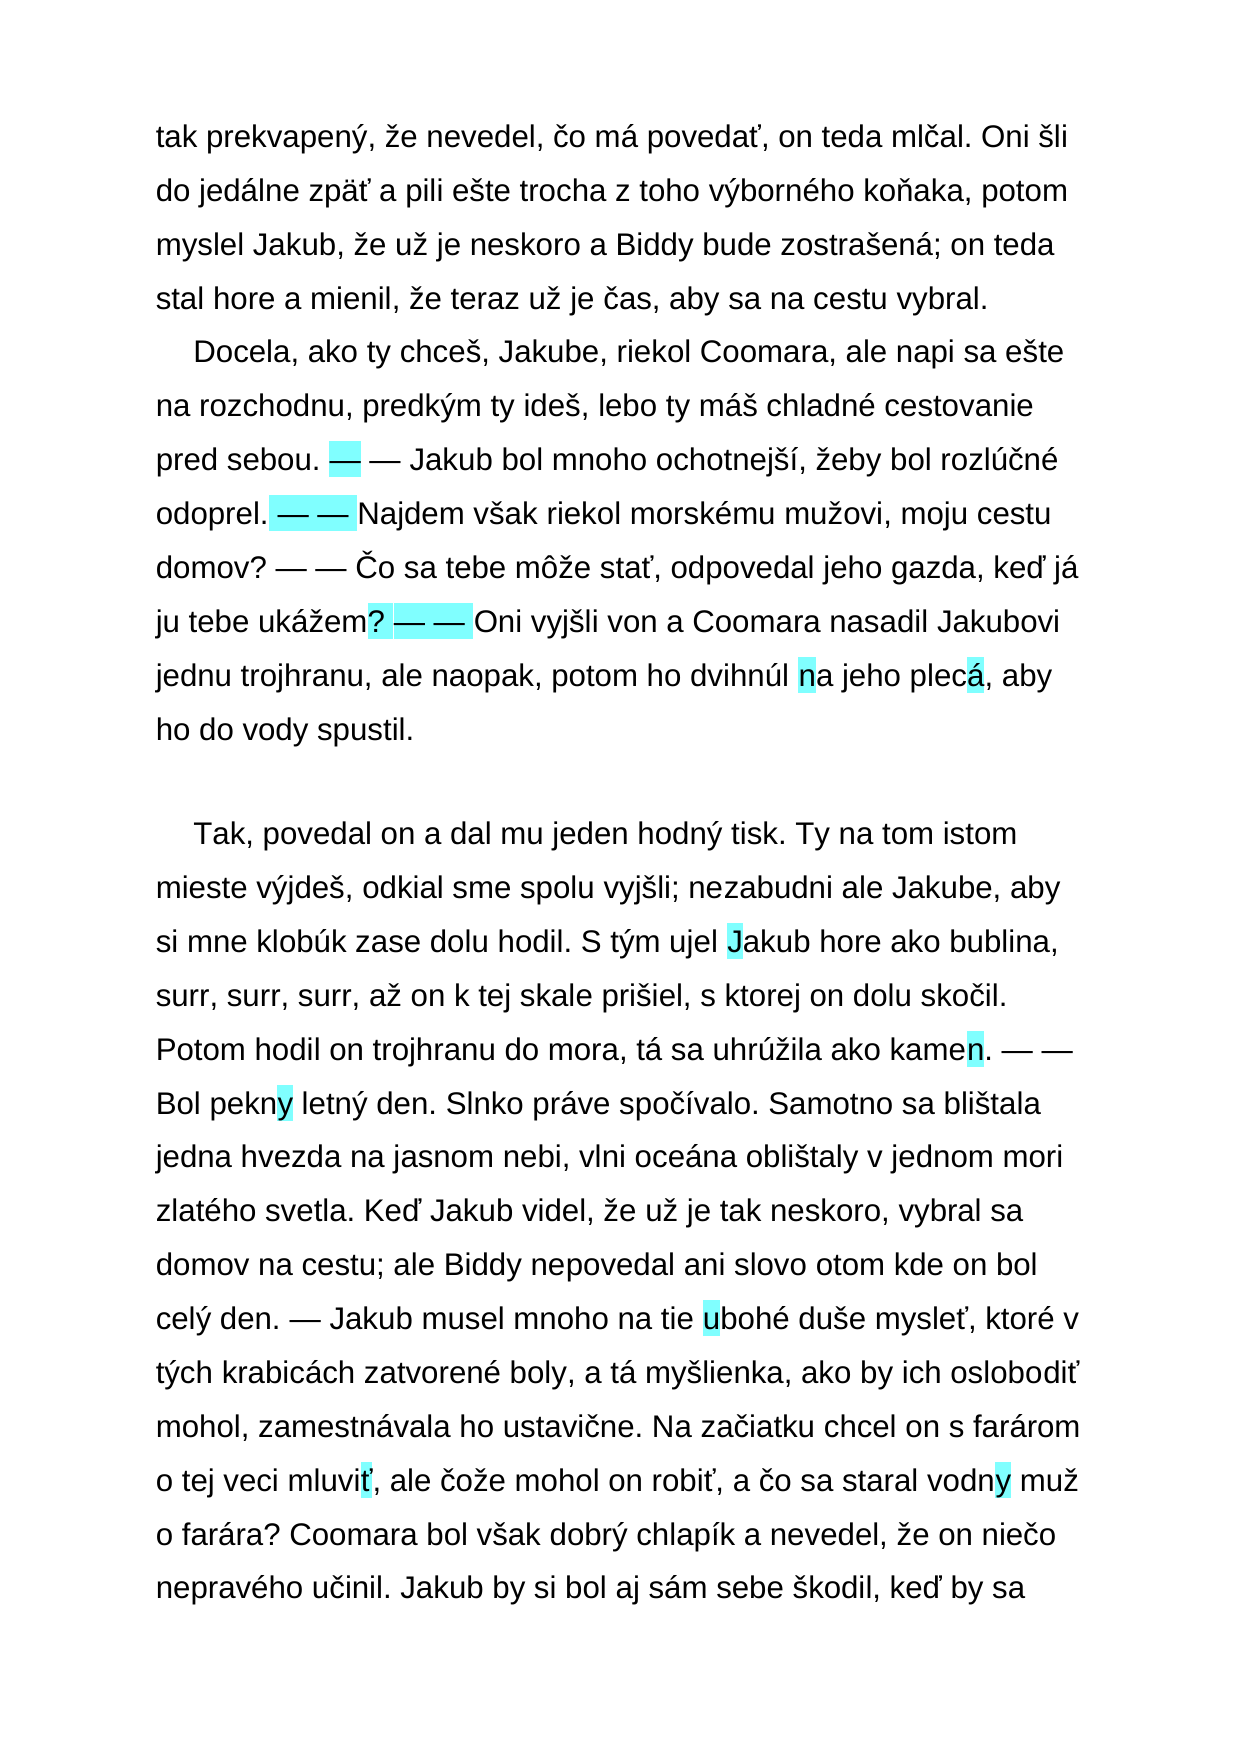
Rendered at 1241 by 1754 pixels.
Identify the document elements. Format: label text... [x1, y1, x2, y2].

text Docela, ako ty chceš, Jakube, riekol Coomara, ale napi sa ešte na rozchodnu, predkým ty ideš, lebo ty máš chladné cestovanie pred sebou. — — Jakub bol mnoho ochotnejší, žeby bol rozlúčné odoprel. — — Najdem však riekol morskému mužovi, moju cestu domov? — — Čo sa tebe môže stať, odpovedal jeho gazda, keď já ju tebe ukážem? — — Oni vyjšli von a Coomara nasadil Jakubovi jednu trojhranu, ale naopak, potom ho dvihnúl na jeho plecá, aby ho do vody spustil. [156, 333, 1084, 746]
text Tak, povedal on a dal mu jeden hodný tisk. Ty na tom istom mieste výjdeš, odkial sme spolu vyjšli; ne­zabudni ale Jakube, aby si mne klobúk zase dolu hodil. S tým ujel Jakub hore ako bublina, surr, surr, surr, až on k tej skale prišiel, s ktorej on dolu skočil. Potom hodil on trojhranu do mora, tá sa uhrúžila ako kamen. — — Bol pekny letný den. Slnko práve spočívalo. Samotno sa blištala jedna hvezda na jasnom nebi, vlni oceána oblištaly v jednom mori zlatého svetla. Keď Jakub videl, že už je tak neskoro, vybral sa domov na cestu; ale Biddy ne­povedal ani slovo otom kde on bol celý den. — Jakub musel mnoho na tie ubohé duše mysleť, ktoré v tých krabicách zatvorené boly, a tá myšlienka, ako by ich oslobo­diť mohol, zamestnávala ho ustavične. Na začiatku chcel on s farárom o tej veci mluviť, ale čože mohol on robiť, a čo sa staral vodny muž o farára? Coomara bol však dobrý chlapík a nevedel, že on niečo nepravého učinil. Jakub by si bol aj sám sebe škodil, keď by sa [156, 815, 1084, 1605]
text tak prekvapený, že nevedel, čo má povedať, on teda mlčal. Oni šli do jedálne zpäť a pili ešte trocha z toho výborného koňaka, potom myslel Jakub, že už je neskoro a Biddy bude zostrašená; on teda stal hore a mienil, že teraz už je čas, aby sa na cestu vybral. [156, 118, 1084, 316]
